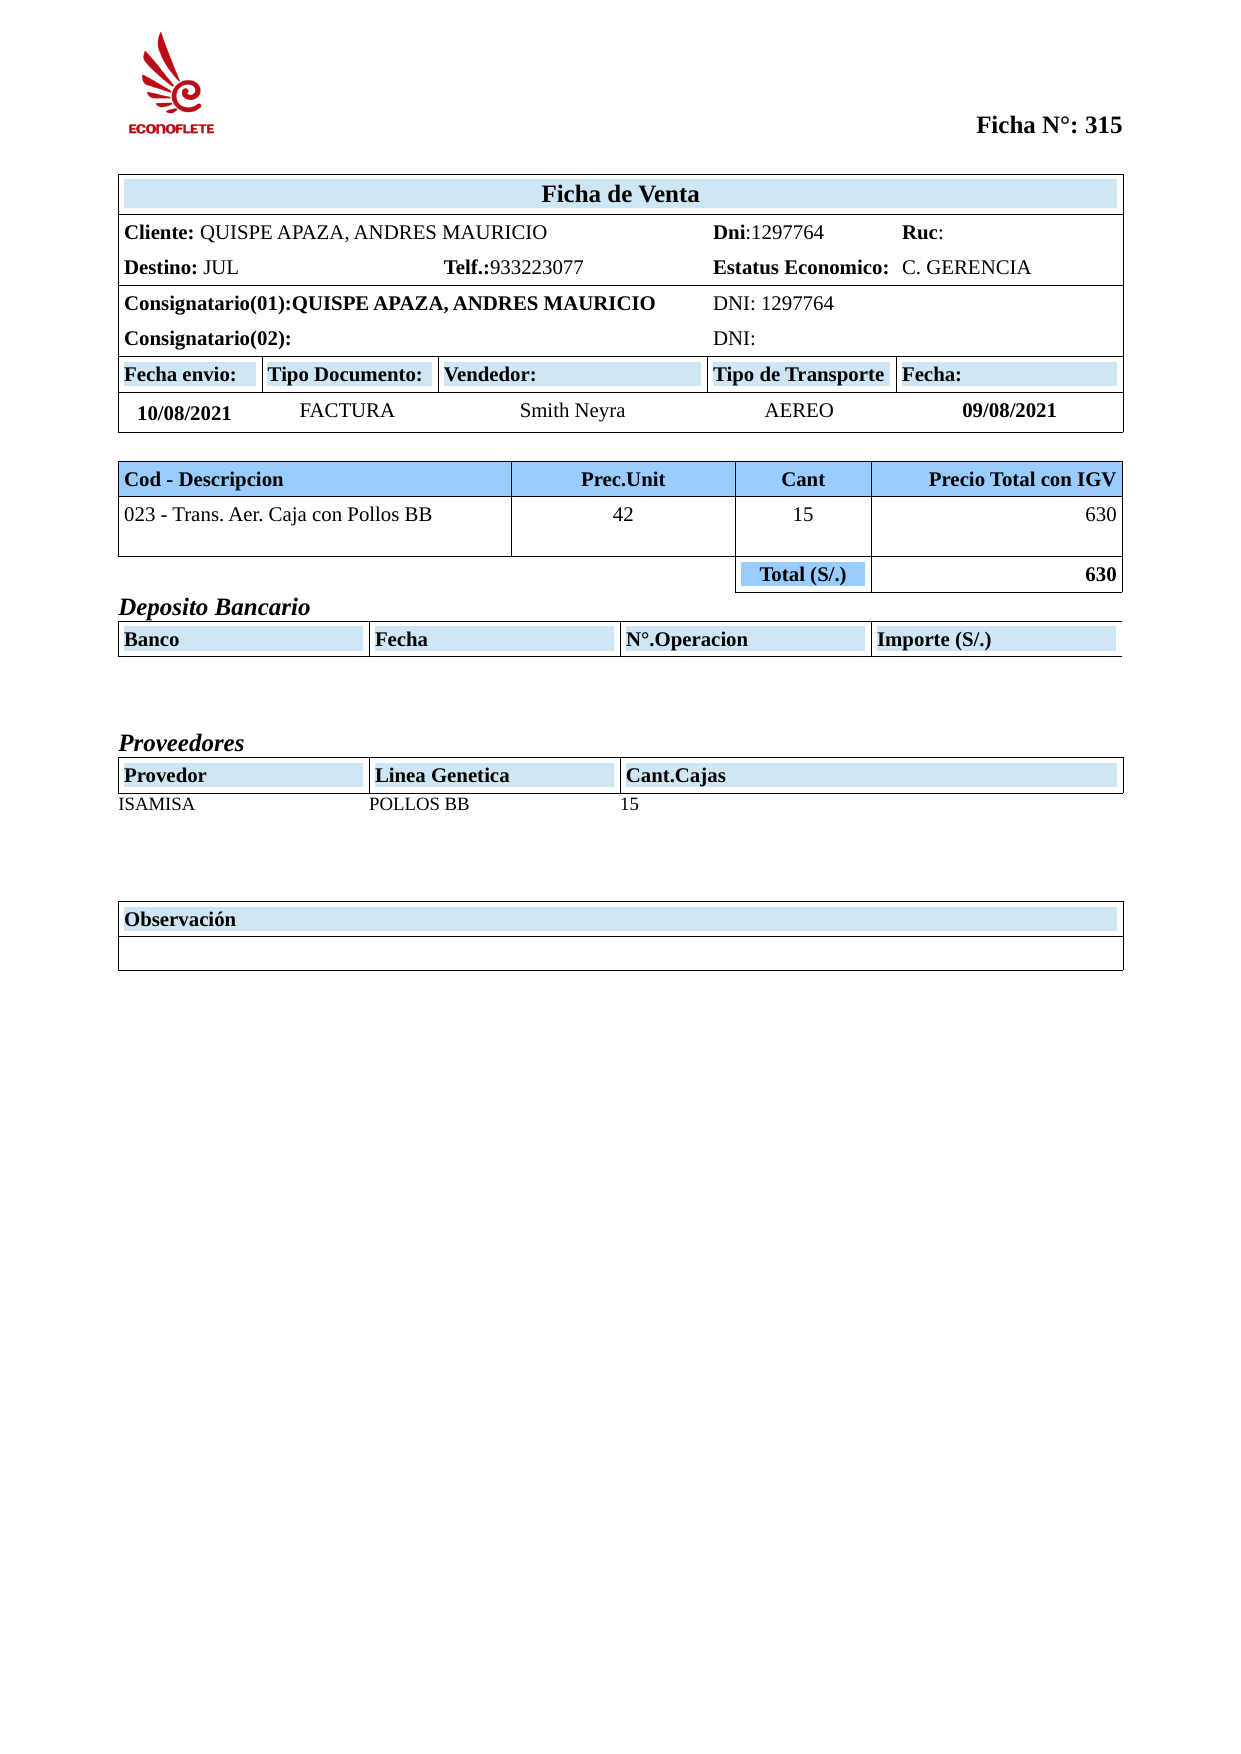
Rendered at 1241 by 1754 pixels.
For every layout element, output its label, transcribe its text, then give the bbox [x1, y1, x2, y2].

table_cell Ruc: [896, 215, 1123, 249]
table_cell [119, 937, 1123, 969]
table_cell DNI: 1297764 [707, 286, 1123, 321]
table_cell Tipo Documento: [263, 357, 438, 392]
picture [118, 31, 225, 134]
table_cell [620, 879, 1123, 901]
table_cell Consignatario(02): [119, 321, 707, 356]
table_cell [118, 836, 369, 858]
table_cell [620, 815, 1123, 836]
table_cell DNI: [707, 321, 1123, 356]
table_cell Telf.:933223077 [438, 249, 707, 285]
table_cell [871, 705, 1122, 728]
table_cell C. GERENCIA [896, 249, 1123, 285]
table_cell [871, 657, 1122, 680]
table_cell Tipo de Transporte [708, 357, 896, 392]
table_cell [369, 815, 620, 836]
table_cell [118, 557, 511, 592]
table_header N°.Operacion [621, 622, 871, 656]
table_cell POLLOS BB [369, 794, 620, 814]
table_cell [118, 879, 369, 901]
table_cell 15 [620, 794, 1123, 814]
table_cell 42 [512, 497, 735, 556]
table_cell [369, 657, 620, 680]
table_cell [118, 705, 369, 728]
table_cell [118, 657, 369, 680]
table_cell AEREO [707, 393, 896, 432]
table_cell Fecha: [897, 357, 1123, 392]
table_header Fecha [370, 622, 620, 656]
table_cell [369, 858, 620, 879]
table_cell [369, 879, 620, 901]
table_cell 09/08/2021 [896, 393, 1123, 432]
table_cell [118, 858, 369, 879]
table_cell [369, 836, 620, 858]
table_cell Consignatario(01):QUISPE APAZA, ANDRES MAURICIO [119, 286, 707, 321]
table_cell 023 - Trans. Aer. Caja con Pollos BB [119, 497, 511, 556]
table_cell [369, 705, 620, 728]
table_cell Cliente: QUISPE APAZA, ANDRES MAURICIO [119, 215, 707, 249]
table_header Provedor [119, 758, 369, 793]
table_cell Total (S/.) [736, 557, 871, 592]
table_cell Dni:1297764 [707, 215, 896, 249]
table_cell [620, 858, 1123, 879]
table_cell [620, 657, 871, 680]
table_cell Estatus Economico: [707, 249, 896, 285]
text Deposito Bancario [118, 592, 1122, 621]
table_cell 630 [872, 557, 1122, 592]
table_header Cant.Cajas [621, 758, 1123, 793]
table_cell 630 [872, 497, 1122, 556]
table_header Importe (S/.) [872, 622, 1122, 656]
table_cell ISAMISA [118, 794, 369, 814]
table_header Linea Genetica [370, 758, 620, 793]
table_header Ficha de Venta [119, 175, 1123, 214]
table_cell 10/08/2021 [119, 393, 262, 432]
table_header Cod - Descripcion [119, 462, 511, 496]
table_cell [118, 680, 369, 704]
table_cell [511, 557, 735, 592]
table_header Prec.Unit [512, 462, 735, 496]
table_header Cant [736, 462, 871, 496]
text Proveedores [118, 728, 1122, 757]
table_cell Destino: JUL [119, 249, 438, 285]
table_cell FACTURA [262, 393, 438, 432]
table_header Banco [119, 622, 369, 656]
table_cell Smith Neyra [438, 393, 707, 432]
table_cell Fecha envio: [119, 357, 262, 392]
table_cell [871, 680, 1122, 704]
table_cell [620, 705, 871, 728]
table_cell 15 [736, 497, 871, 556]
table_cell [620, 680, 871, 704]
table_cell [118, 815, 369, 836]
table_cell Vendedor: [439, 357, 707, 392]
table_cell [620, 836, 1123, 858]
table_cell [369, 680, 620, 704]
table_header Precio Total con IGV [872, 462, 1122, 496]
table_header Observación [119, 902, 1123, 936]
